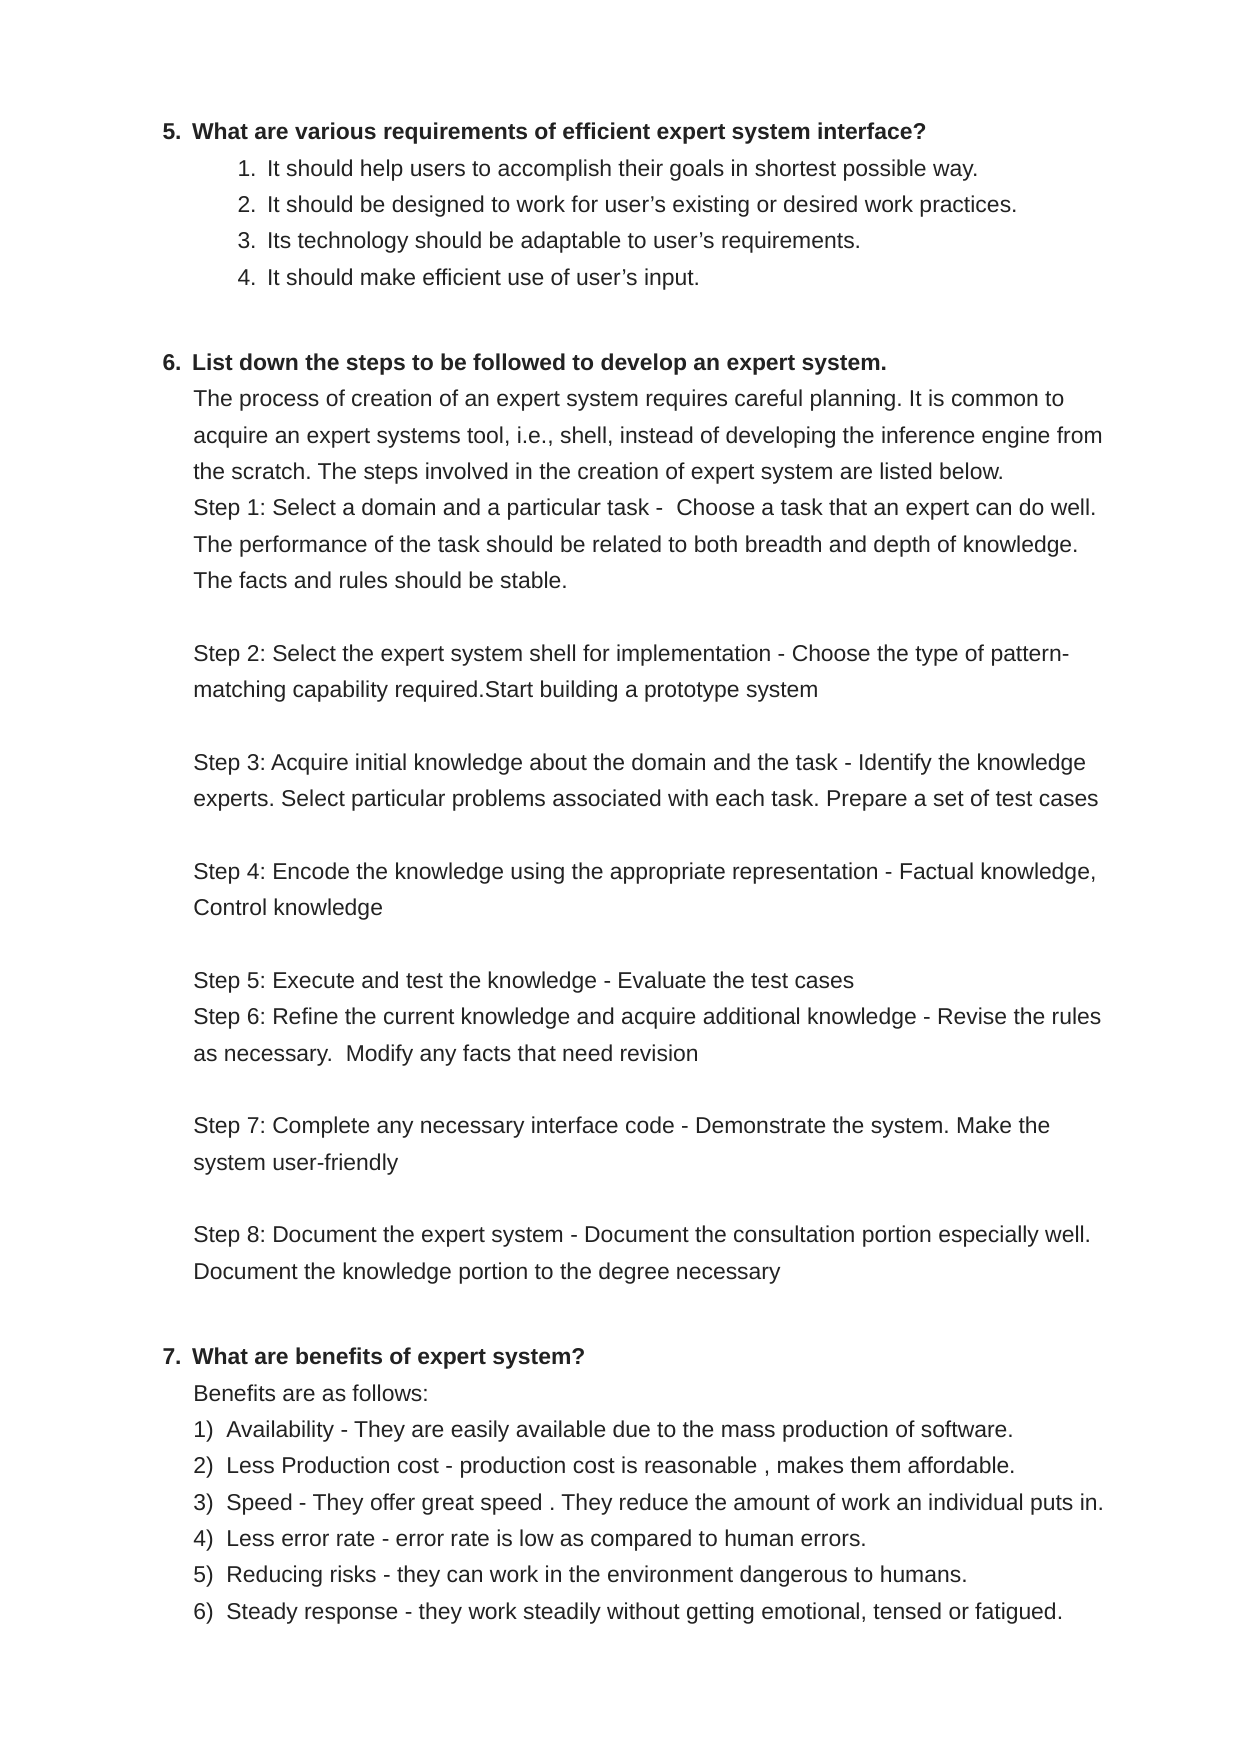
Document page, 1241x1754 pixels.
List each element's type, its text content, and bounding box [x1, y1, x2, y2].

text 1) Availability - They are easily available due to the mass production of software. [193, 1416, 1122, 1442]
text 2) Less Production cost - production cost is reasonable , makes them affordable. [193, 1452, 1122, 1479]
list What are benefits of expert system? [162, 1343, 1122, 1369]
list Its technology should be adaptable to user’s requirements. [237, 227, 1122, 253]
text 4) Less error rate - error rate is low as compared to human errors. [193, 1525, 1122, 1551]
list List down the steps to be followed to develop an expert system. [162, 349, 1122, 375]
text 3) Speed - They offer great speed . They reduce the amount of work an individual puts in. [193, 1489, 1122, 1515]
text Benefits are as follows: [193, 1379, 1122, 1406]
list It should help users to accomplish their goals in shortest possible way. [237, 154, 1122, 181]
text 5) Reducing risks - they can work in the environment dangerous to humans. [193, 1561, 1122, 1588]
text 6) Steady response - they work steadily without getting emotional, tensed or fatigued. [193, 1598, 1122, 1624]
text Step 2: Select the expert system shell for implementation - Choose the type of pattern-matching capability required.Start building a prototype system Step 3: Acquire initial knowledge about the domain and the task - Identify the knowledge experts. Select particular problems associated with each task. Prepare a set of test cases Step 4: Encode the knowledge using the appropriate representation - Factual knowledge, Control knowledge Step 5: Execute and test the knowledge - Evaluate the test cases [193, 603, 1122, 993]
text The process of creation of an expert system requires careful planning. It is common to acquire an expert systems tool, i.e., shell, instead of developing the inference engine from the scratch. The steps involved in the creation of expert system are listed below. Step 1: Select a domain and a particular task - Choose a task that an expert can do well. The performance of the task should be related to both breadth and depth of knowledge. The facts and rules should be stable. [193, 385, 1122, 593]
text Step 6: Refine the current knowledge and acquire additional knowledge - Revise the rules as necessary. Modify any facts that need revision Step 7: Complete any necessary interface code - Demonstrate the system. Make the system user-friendly Step 8: Document the expert system - Document the consultation portion especially well. Document the knowledge portion to the degree necessary [193, 1003, 1122, 1284]
list What are various requirements of efficient expert system interface? [162, 118, 1122, 144]
list It should be designed to work for user’s existing or desired work practices. [237, 191, 1122, 217]
list It should make efficient use of user’s input. [237, 263, 1122, 290]
